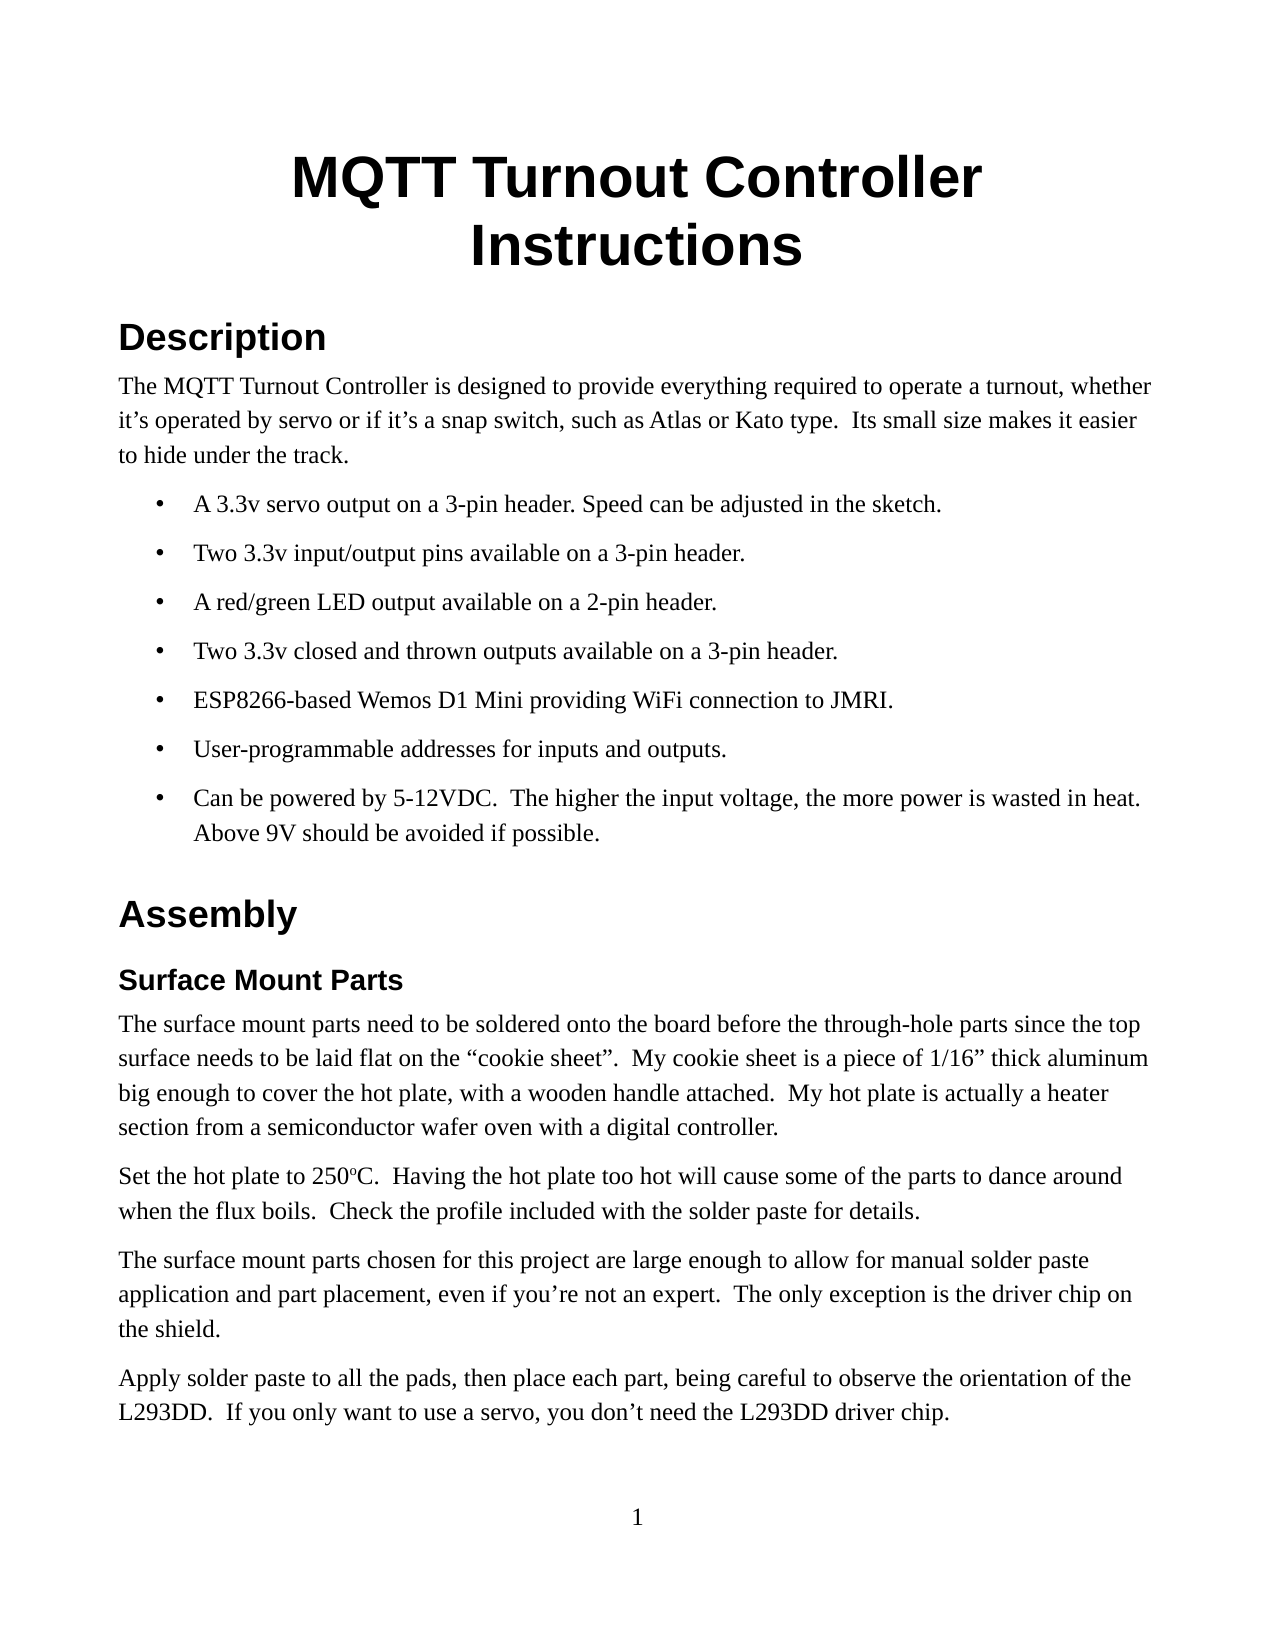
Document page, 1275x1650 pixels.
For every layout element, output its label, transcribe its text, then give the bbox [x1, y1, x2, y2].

list Can be powered by 5-12VDC. The higher the input voltage, the more power is wasted in heat. Above 9V should be avoided if possible. [156, 783, 1157, 847]
list ESP8266-based Wemos D1 Mini providing WiFi connection to JMRI. [156, 685, 1157, 714]
subtitle Assembly [118, 892, 1157, 936]
list User-programmable addresses for inputs and outputs. [156, 734, 1157, 763]
list Two 3.3v closed and thrown outputs available on a 3-pin header. [156, 636, 1157, 665]
text The MQTT Turnout Controller is designed to provide everything required to operate a turnout, whether it’s operated by servo or if it’s a snap switch, such as Atlas or Kato type. Its small size makes it easier to hide under the track. [118, 371, 1157, 469]
list A 3.3v servo output on a 3-pin header. Speed can be adjusted in the sketch. [156, 489, 1157, 518]
subtitle Surface Mount Parts [118, 963, 1157, 996]
text Apply solder paste to all the pads, then place each part, being careful to observe the orientation of the L293DD. If you only want to use a servo, you don’t need the L293DD driver chip. [118, 1363, 1157, 1426]
text The surface mount parts chosen for this project are large enough to allow for manual solder paste application and part placement, even if you’re not an expert. The only exception is the driver chip on the shield. [118, 1245, 1157, 1343]
list A red/green LED output available on a 2-pin header. [156, 587, 1157, 616]
title MQTT Turnout Controller Instructions [118, 143, 1157, 277]
text Set the hot plate to 250oC. Having the hot plate too hot will cause some of the parts to dance around when the flux boils. Check the profile included with the solder paste for details. [118, 1161, 1157, 1224]
text The surface mount parts need to be soldered onto the board before the through-hole parts since the top surface needs to be laid flat on the “cookie sheet”. My cookie sheet is a piece of 1/16” thick aluminum big enough to cover the hot plate, with a wooden handle attached. My hot plate is actually a heater section from a semiconductor wafer oven with a digital controller. [118, 1009, 1157, 1141]
list Two 3.3v input/output pins available on a 3-pin header. [156, 538, 1157, 567]
subtitle Description [118, 315, 1157, 358]
